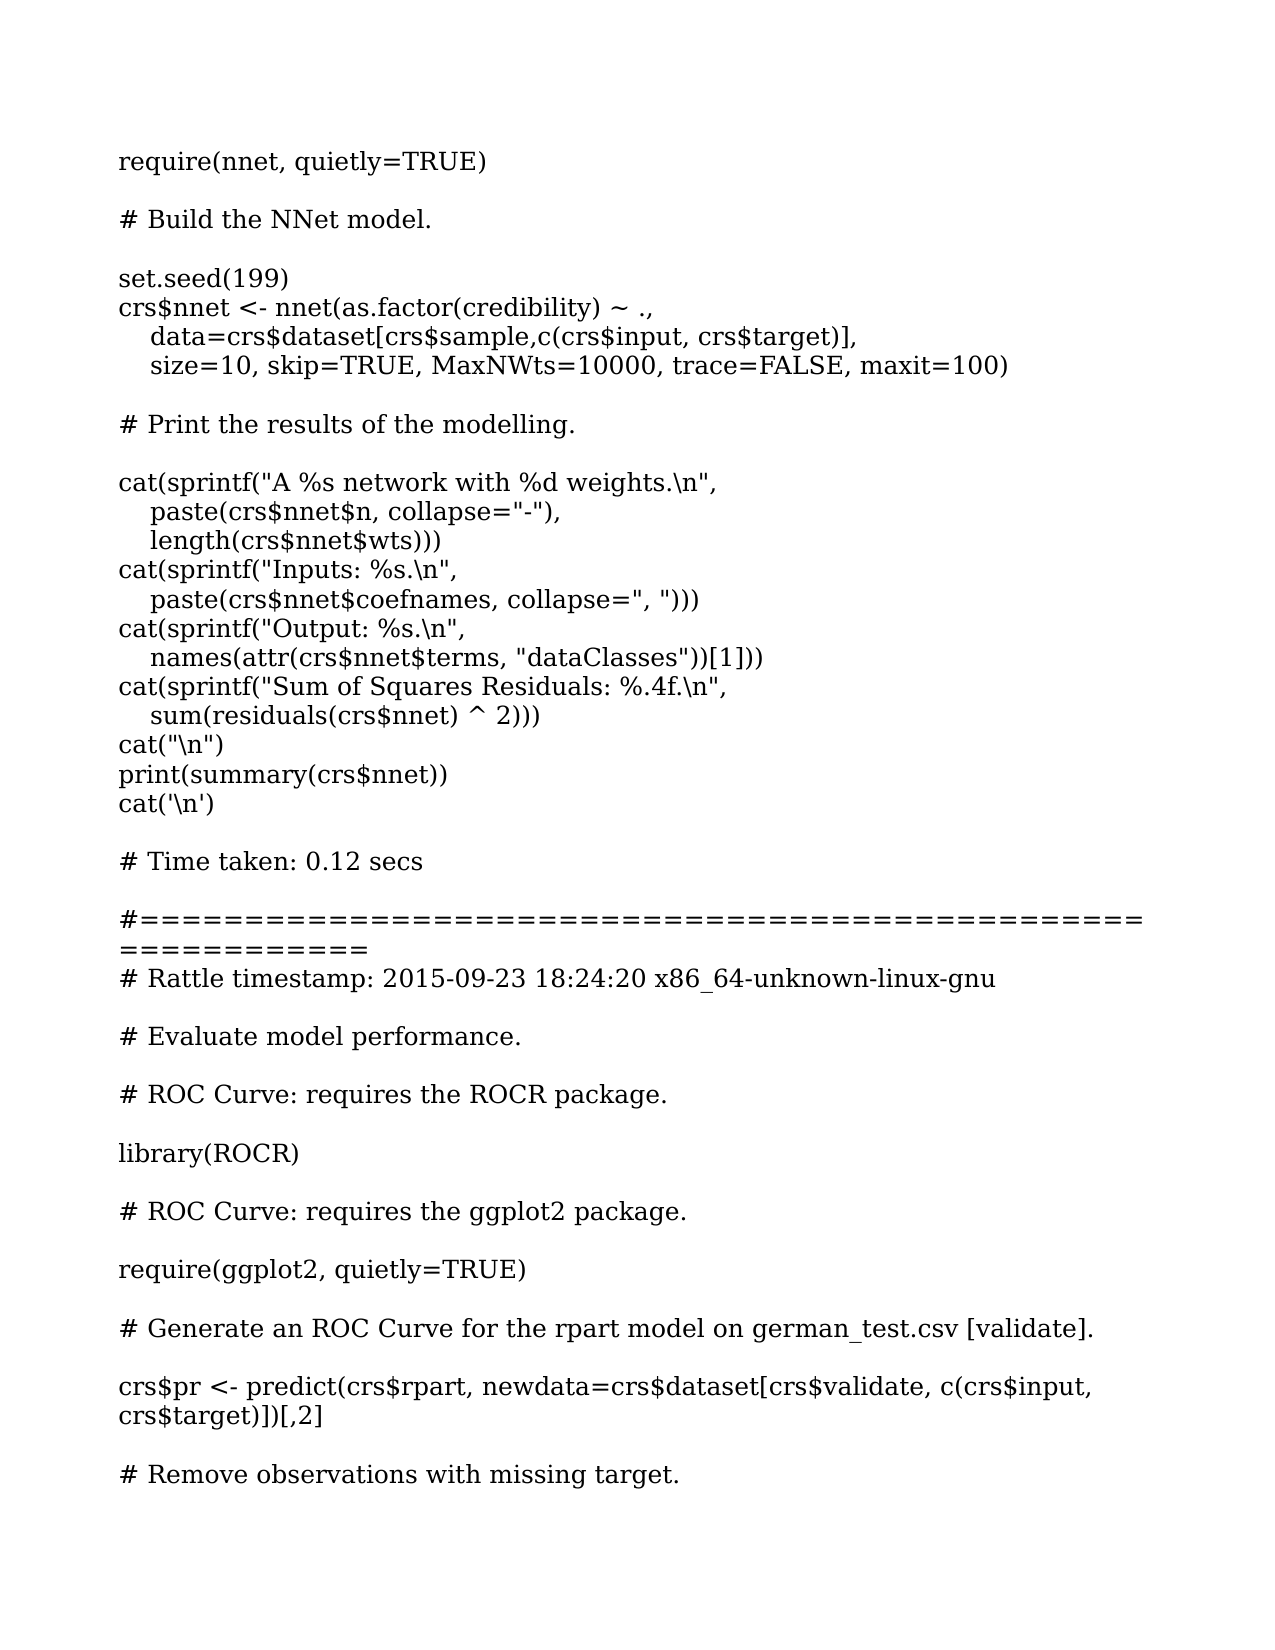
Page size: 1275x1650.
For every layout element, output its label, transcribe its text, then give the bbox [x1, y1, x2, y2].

text size=10, skip=TRUE, MaxNWts=10000, trace=FALSE, maxit=100) [118, 351, 1157, 381]
text set.seed(199) [118, 264, 1157, 293]
text library(ROCR) [118, 1139, 1157, 1168]
text #============================================================ [118, 906, 1157, 964]
text cat(sprintf("Sum of Squares Residuals: %.4f.\n", [118, 672, 1157, 701]
text require(nnet, quietly=TRUE) [118, 147, 1157, 176]
text # Evaluate model performance. [118, 1022, 1157, 1051]
text paste(crs$nnet$coefnames, collapse=", "))) [118, 585, 1157, 614]
text require(ggplot2, quietly=TRUE) [118, 1256, 1157, 1285]
text # Rattle timestamp: 2015-09-23 18:24:20 x86_64-unknown-linux-gnu [118, 964, 1157, 993]
text cat("\n") [118, 731, 1157, 760]
text crs$nnet <- nnet(as.factor(credibility) ~ ., [118, 293, 1157, 322]
text # Build the NNet model. [118, 206, 1157, 235]
text # Remove observations with missing target. [118, 1460, 1157, 1489]
text # ROC Curve: requires the ggplot2 package. [118, 1197, 1157, 1226]
text cat('\n') [118, 789, 1157, 818]
text cat(sprintf("Inputs: %s.\n", [118, 556, 1157, 585]
text cat(sprintf("Output: %s.\n", [118, 614, 1157, 643]
text # Time taken: 0.12 secs [118, 847, 1157, 876]
text print(summary(crs$nnet)) [118, 760, 1157, 789]
text # ROC Curve: requires the ROCR package. [118, 1081, 1157, 1110]
text # Generate an ROC Curve for the rpart model on german_test.csv [validate]. [118, 1314, 1157, 1343]
text sum(residuals(crs$nnet) ^ 2))) [118, 701, 1157, 731]
text names(attr(crs$nnet$terms, "dataClasses"))[1])) [118, 643, 1157, 672]
text cat(sprintf("A %s network with %d weights.\n", [118, 468, 1157, 497]
text data=crs$dataset[crs$sample,c(crs$input, crs$target)], [118, 322, 1157, 351]
text paste(crs$nnet$n, collapse="-"), [118, 497, 1157, 526]
text # Print the results of the modelling. [118, 410, 1157, 439]
text length(crs$nnet$wts))) [118, 526, 1157, 556]
text crs$pr <- predict(crs$rpart, newdata=crs$dataset[crs$validate, c(crs$input, crs$target)])[,2] [118, 1372, 1157, 1431]
